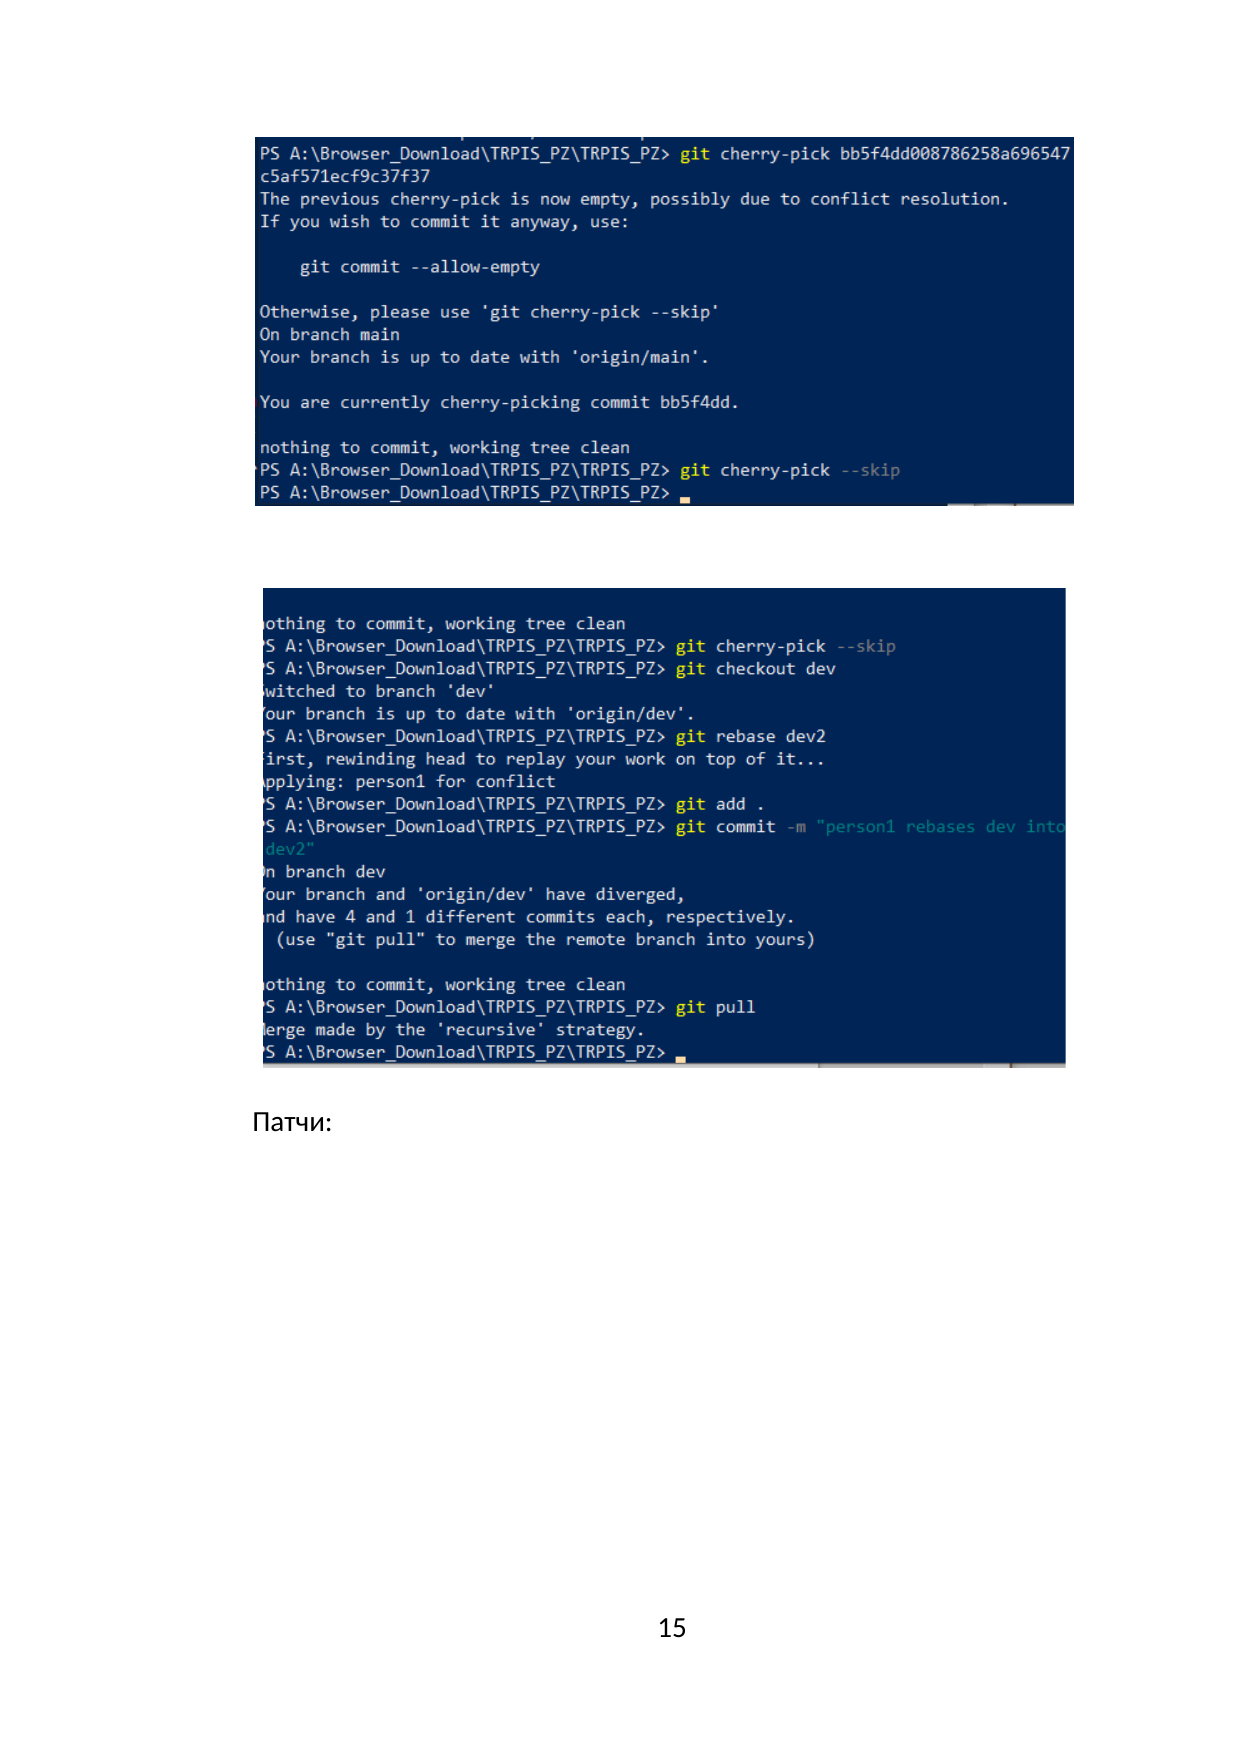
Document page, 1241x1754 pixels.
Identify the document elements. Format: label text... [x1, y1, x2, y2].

picture [255, 137, 1074, 506]
text Патчи: [177, 577, 1152, 1139]
picture [263, 588, 1066, 1068]
